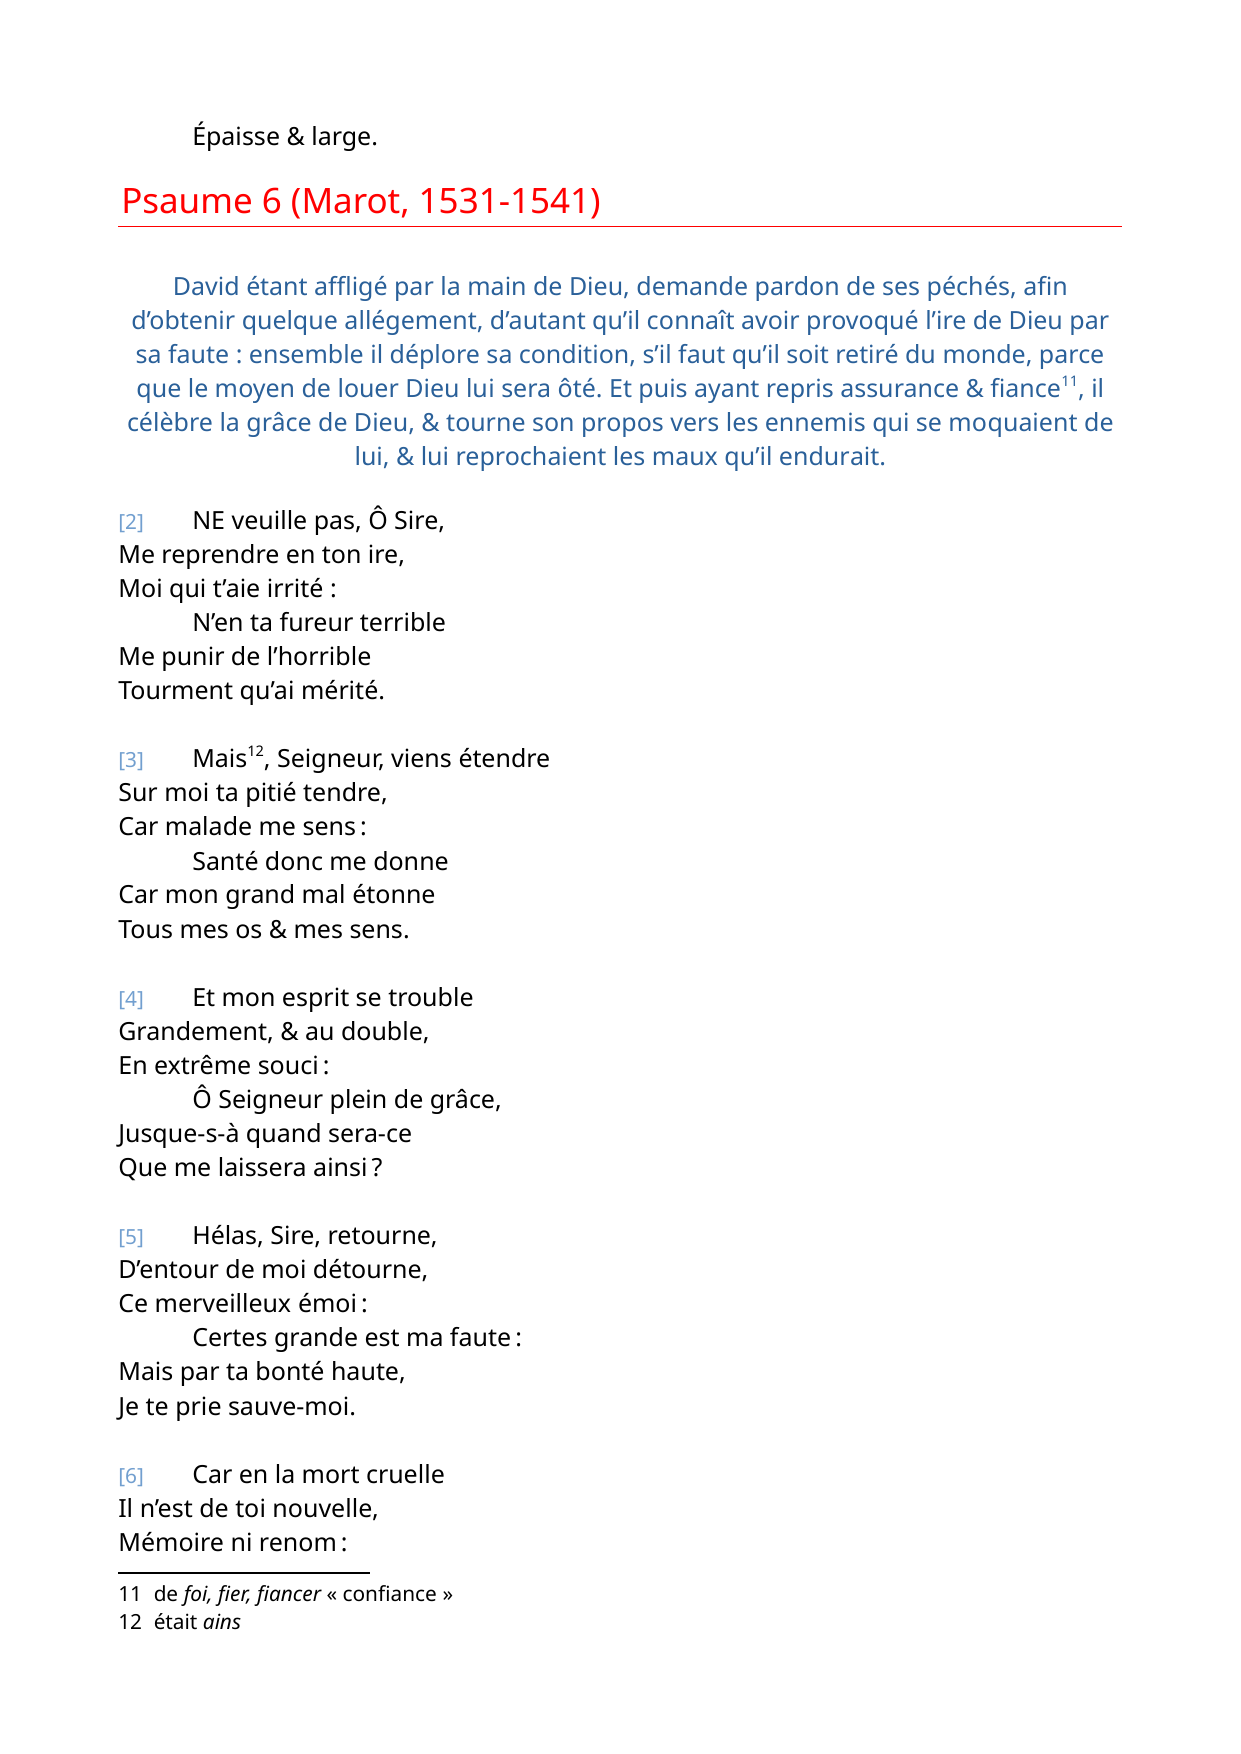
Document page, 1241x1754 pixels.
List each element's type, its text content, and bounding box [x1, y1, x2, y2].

text Jusque-s-à quand sera-ce [118, 1116, 1122, 1150]
text Me reprendre en ton ire, [118, 537, 1122, 571]
text [5] Hélas, Sire, retourne, [118, 1218, 1122, 1252]
text [3] Mais, Seigneur, viens étendre [118, 741, 1122, 775]
text N’en ta fureur terrible [118, 605, 1122, 639]
text D’entour de moi détourne, [118, 1252, 1122, 1286]
text Mémoire ni renom : [118, 1524, 1122, 1558]
text Mais par ta bonté haute, [118, 1354, 1122, 1388]
text était ains [118, 1607, 1122, 1636]
text David étant affligé par la main de Dieu, demande pardon de ses péchés, afin d’obtenir quelque allégement, d’autant qu’il connaît avoir provoqué l’ire de Dieu par sa faute : ensemble il déplore sa condition, s’il faut qu’il soit retiré du monde, parce que le moyen de louer Dieu lui sera ôté. Et puis ayant repris assurance & fiance, il célèbre la grâce de Dieu, & tourne son propos vers les ennemis qui se moquaient de lui, & lui reprochaient les maux qu’il endurait. [118, 269, 1122, 473]
text Ce merveilleux émoi : [118, 1286, 1122, 1320]
text En extrême souci : [118, 1047, 1122, 1082]
text [2] NE veuille pas, Ô Sire, [118, 502, 1122, 537]
text Grandement, & au double, [118, 1013, 1122, 1047]
text Sur moi ta pitié tendre, [118, 775, 1122, 809]
text Santé donc me donne [118, 843, 1122, 877]
text Épaisse & large. [118, 118, 1122, 152]
text Car malade me sens : [118, 809, 1122, 843]
text Moi qui t’aie irrité : [118, 571, 1122, 605]
text Que me laissera ainsi ? [118, 1150, 1122, 1184]
text Certes grande est ma faute : [118, 1320, 1122, 1354]
text Je te prie sauve-moi. [118, 1388, 1122, 1422]
text Me punir de l’horrible [118, 639, 1122, 673]
text [6] Car en la mort cruelle [118, 1456, 1122, 1490]
text Il n’est de toi nouvelle, [118, 1490, 1122, 1524]
text de foi, fier, fiancer « confiance » [118, 1579, 1122, 1607]
subtitle Psaume 6 (Marot, 1531-1541) [118, 173, 1122, 226]
text Ô Seigneur plein de grâce, [118, 1082, 1122, 1116]
text [4] Et mon esprit se trouble [118, 979, 1122, 1013]
text Tourment qu’ai mérité. [118, 673, 1122, 707]
text Car mon grand mal étonne [118, 877, 1122, 911]
text Tous mes os & mes sens. [118, 911, 1122, 945]
